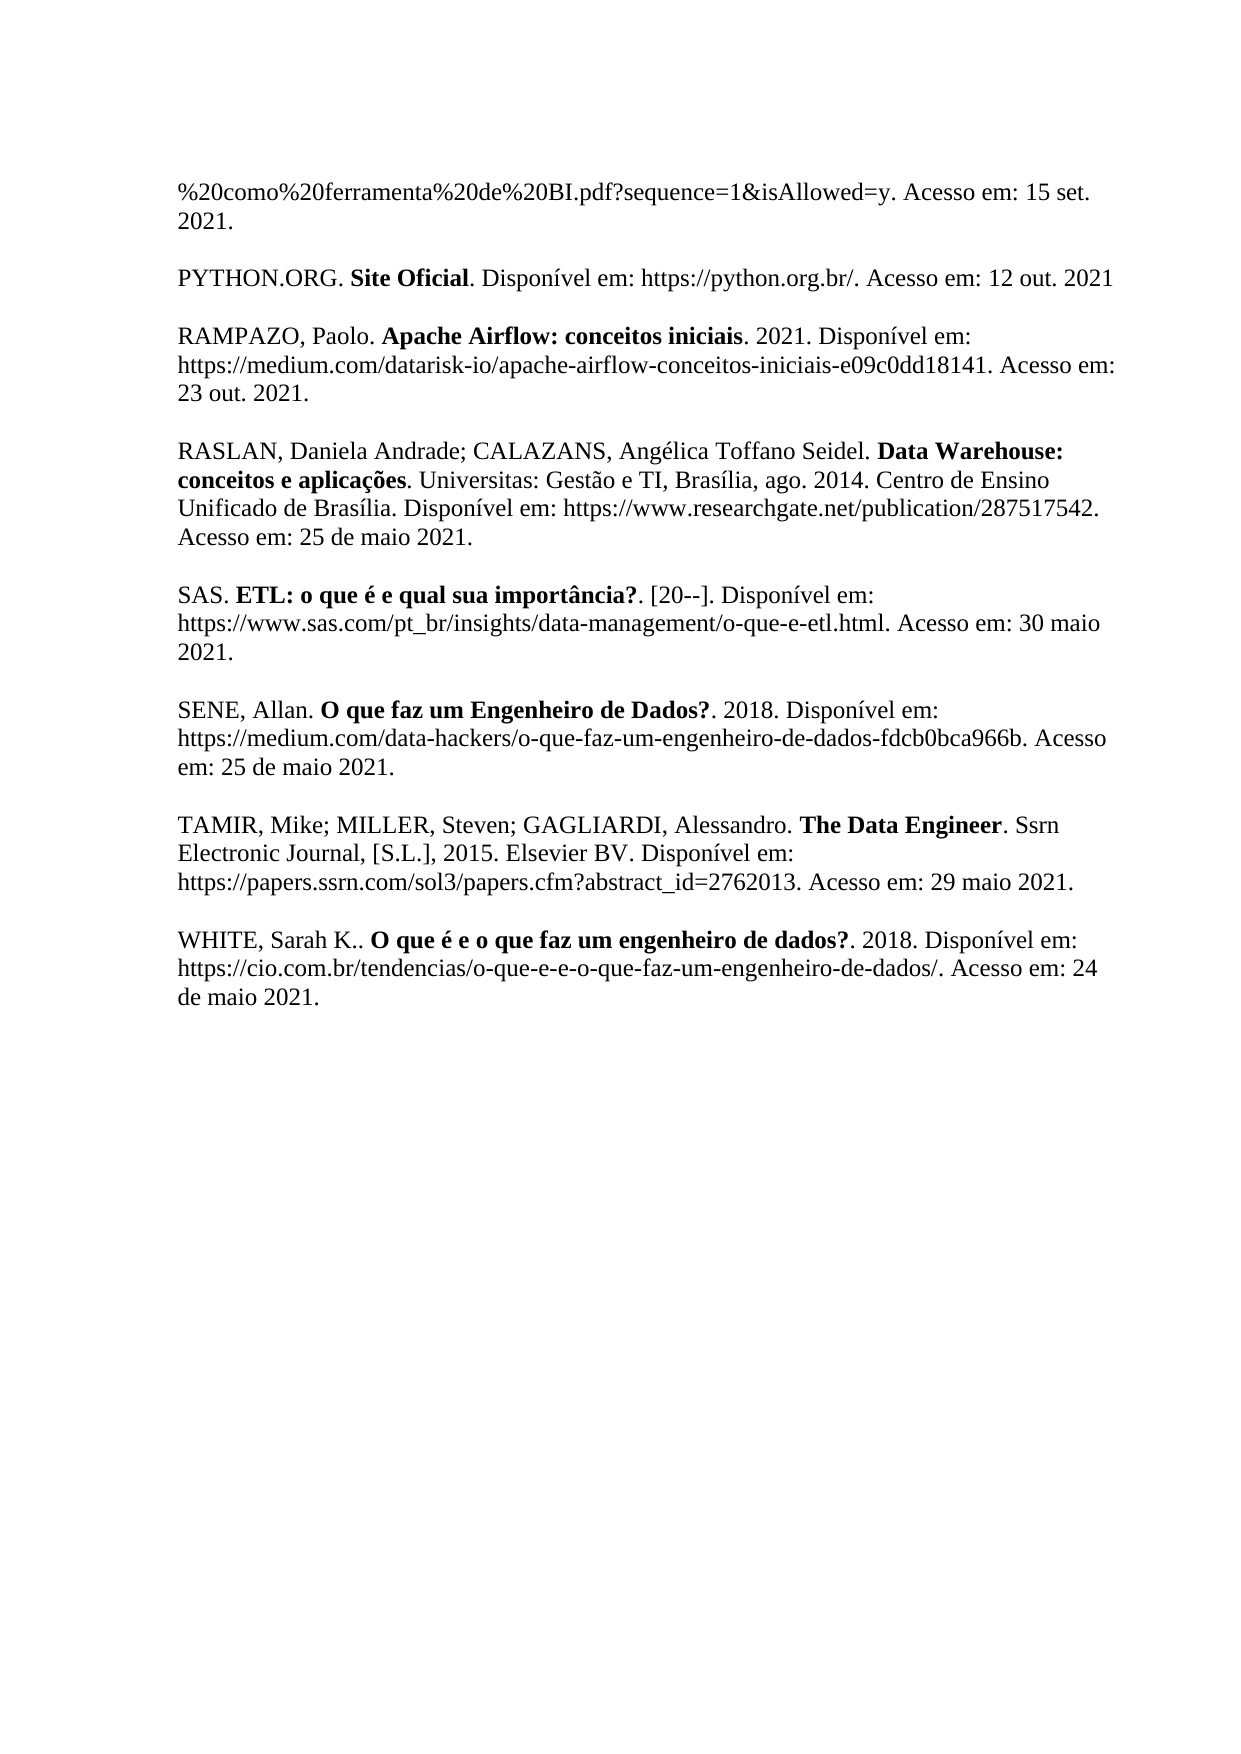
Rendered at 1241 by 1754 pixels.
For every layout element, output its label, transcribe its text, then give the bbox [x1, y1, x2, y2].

text WHITE, Sarah K.. O que é e o que faz um engenheiro de dados?. 2018. Disponível em: https://cio.com.br/tendencias/o-que-e-e-o-que-faz-um-engenheiro-de-dados/. Acesso em: 24 de maio 2021. [177, 925, 1122, 1011]
text SENE, Allan. O que faz um Engenheiro de Dados?. 2018. Disponível em: https://medium.com/data-hackers/o-que-faz-um-engenheiro-de-dados-fdcb0bca966b. Acesso em: 25 de maio 2021. [177, 695, 1122, 781]
text TAMIR, Mike; MILLER, Steven; GAGLIARDI, Alessandro. The Data Engineer. Ssrn Electronic Journal, [S.L.], 2015. Elsevier BV. Disponível em: https://papers.ssrn.com/sol3/papers.cfm?abstract_id=2762013. Acesso em: 29 maio 2021. [177, 810, 1122, 896]
text SAS. ETL: o que é e qual sua importância?. [20--]. Disponível em: https://www.sas.com/pt_br/insights/data-management/o-que-e-etl.html. Acesso em: 30 maio 2021. [177, 580, 1122, 666]
text RASLAN, Daniela Andrade; CALAZANS, Angélica Toffano Seidel. Data Warehouse: conceitos e aplicações. Universitas: Gestão e TI, Brasília, ago. 2014. Centro de Ensino Unificado de Brasília. Disponível em: https://www.researchgate.net/publication/287517542. Acesso em: 25 de maio 2021. [177, 436, 1122, 551]
text PYTHON.ORG. Site Oficial. Disponível em: https://python.org.br/. Acesso em: 12 out. 2021 [177, 263, 1122, 292]
text %20como%20ferramenta%20de%20BI.pdf?sequence=1&isAllowed=y. Acesso em: 15 set. 2021. [177, 177, 1122, 235]
text RAMPAZO, Paolo. Apache Airflow: conceitos iniciais. 2021. Disponível em: https://medium.com/datarisk-io/apache-airflow-conceitos-iniciais-e09c0dd18141. Acesso em: 23 out. 2021. [177, 321, 1122, 407]
